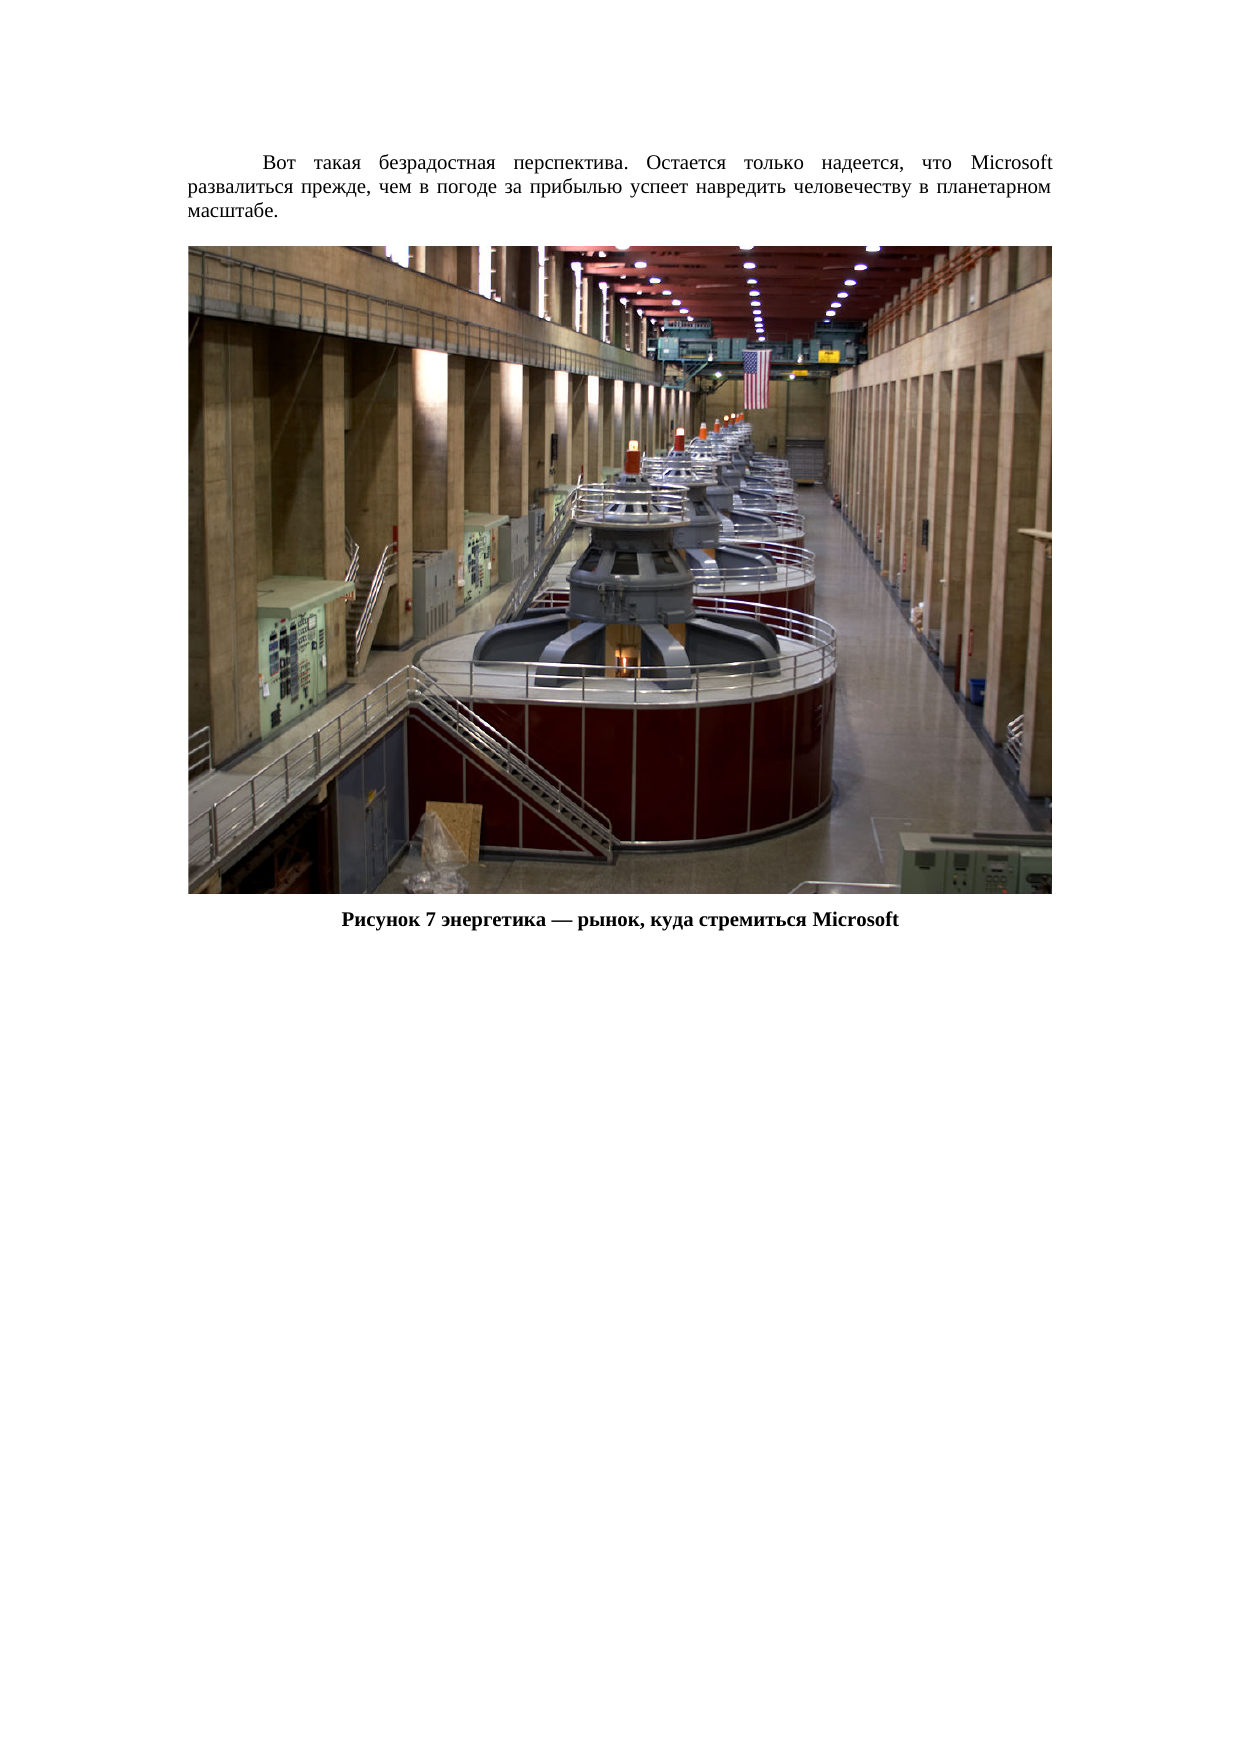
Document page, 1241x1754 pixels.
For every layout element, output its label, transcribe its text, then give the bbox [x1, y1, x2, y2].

picture [188, 246, 1052, 894]
text Рисунок 7 энергетика — рынок, куда стремиться Microsoft [187, 907, 1053, 931]
text Вот такая безрадостная перспектива. Остается только надеется, что Microsoft развалиться прежде, чем в погоде за прибылью успеет навредить человечеству в планетарном масштабе. [187, 150, 1053, 222]
